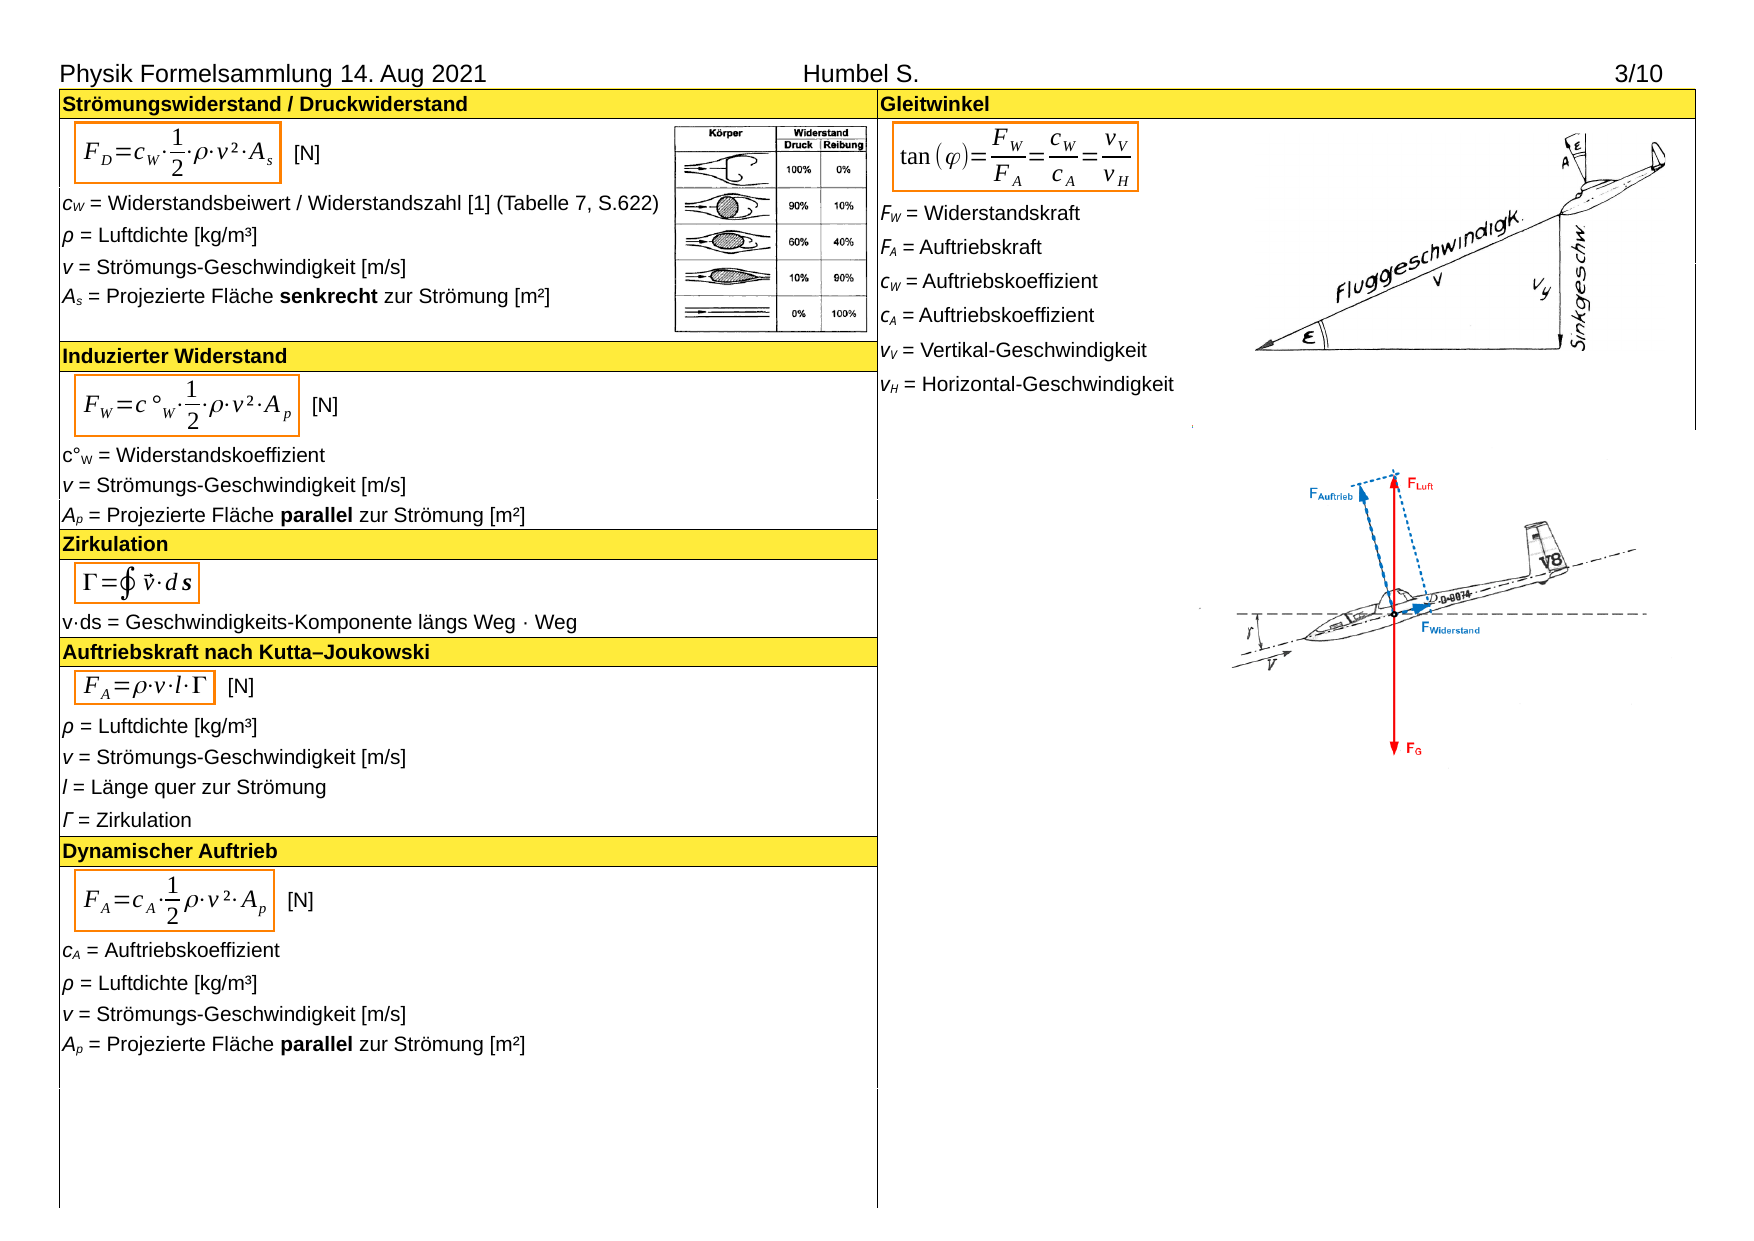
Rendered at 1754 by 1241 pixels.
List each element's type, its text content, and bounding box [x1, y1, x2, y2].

text Induzierter Widerstand [60, 342, 877, 371]
text cA = Auftriebskoeffizient [878, 298, 1255, 332]
picture [1192, 425, 1678, 770]
text [1666, 229, 1695, 263]
text v·ds = Geschwindigkeits-Komponente längs Weg · Weg [60, 607, 877, 637]
text cA = Auftriebskoeffizient [60, 935, 877, 965]
text Dynamischer Auftrieb [60, 837, 877, 866]
picture [672, 122, 868, 335]
text l = Länge quer zur Strömung [60, 772, 877, 802]
text Γ = Zirkulation [60, 802, 877, 836]
text Strömungswiderstand / Druckwiderstand [60, 90, 877, 118]
text ρ = Luftdichte [kg/m³] [60, 217, 672, 252]
text ρ = Luftdichte [kg/m³] [60, 708, 877, 742]
text FA = Auftriebskraft [878, 229, 1255, 263]
text Ap = Projezierte Fläche parallel zur Strömung [m²] [60, 499, 877, 529]
text FW = Widerstandskraft [878, 195, 1255, 229]
text v = Strömungs-Geschwindigkeit [m/s] [60, 252, 672, 281]
text Zirkulation [60, 530, 877, 559]
text [N] [60, 119, 877, 187]
text cW = Auftriebskoeffizient [878, 263, 1255, 298]
text [1666, 263, 1695, 298]
text vV = Vertikal-Geschwindigkeit [878, 332, 1695, 366]
text [1666, 195, 1695, 229]
text Auftriebskraft nach Kutta–Joukowski [60, 638, 877, 666]
text v = Strömungs-Geschwindigkeit [m/s] [60, 470, 877, 499]
text [1666, 298, 1695, 332]
text vH = Horizontal-Geschwindigkeit [878, 366, 1695, 401]
text As = Projezierte Fläche senkrecht zur Strömung [m²] [60, 281, 672, 311]
text v = Strömungs-Geschwindigkeit [m/s] [60, 742, 877, 772]
text [N] [60, 372, 877, 440]
text Ap = Projezierte Fläche parallel zur Strömung [m²] [60, 1029, 877, 1059]
text ρ = Luftdichte [kg/m³] [60, 965, 877, 999]
text c°W = Widerstandskoeffizient [60, 440, 877, 470]
text Gleitwinkel [878, 90, 1695, 118]
text [N] [60, 867, 877, 935]
text cW = Widerstandsbeiwert / Widerstandszahl [1] (Tabelle 7, S.622) [60, 187, 672, 217]
text [N] [60, 667, 877, 708]
picture [1255, 133, 1666, 351]
text v = Strömungs-Geschwindigkeit [m/s] [60, 999, 877, 1029]
